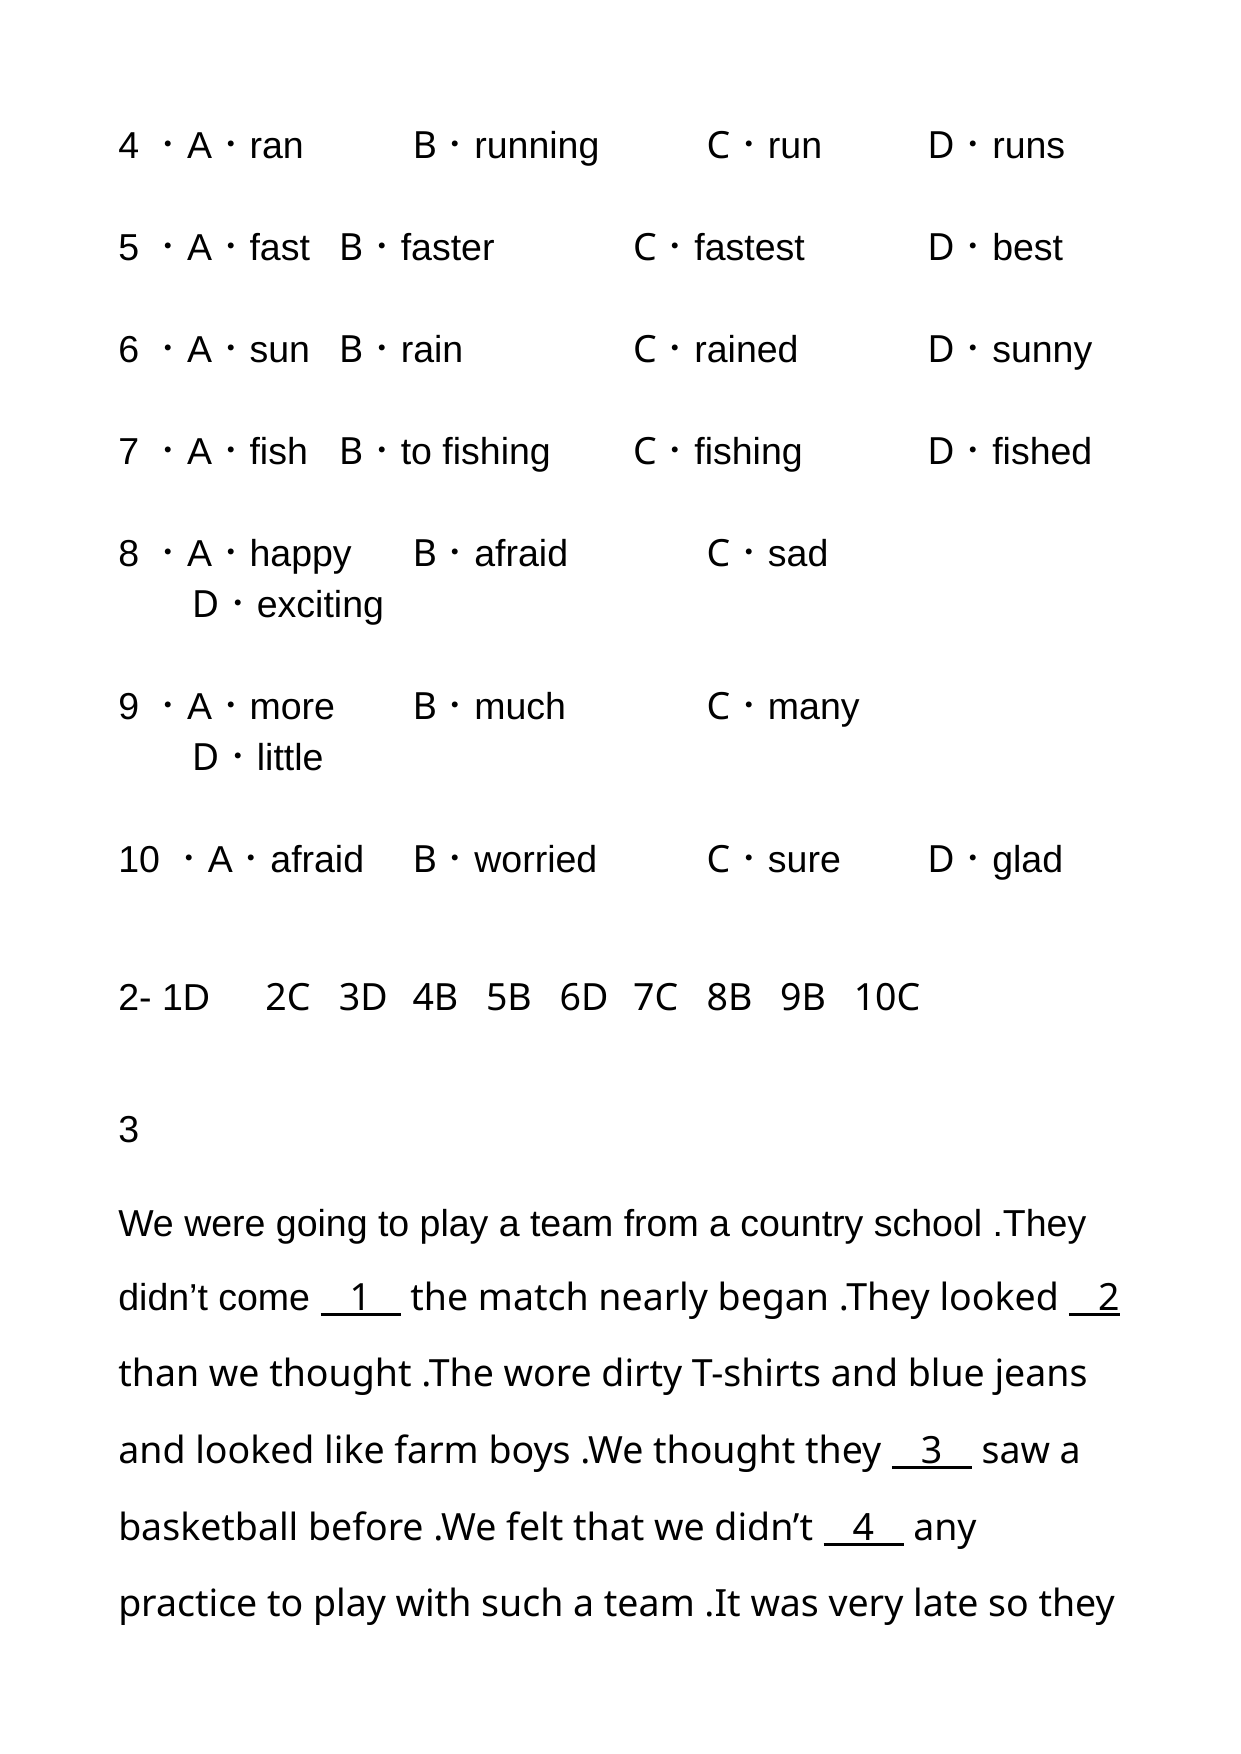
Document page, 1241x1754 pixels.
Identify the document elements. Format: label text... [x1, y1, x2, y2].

text 8 ．A．happy B．afraid C．sad D．exciting [118, 526, 1122, 628]
text 6 ．A．sun B．rain C．rained D．sunny [118, 322, 1122, 373]
text 10 ．A．afraid B．worried C．sure D．glad [118, 833, 1122, 884]
text 7 ．A．fish B．to fishing C．fishing D．fished [118, 424, 1122, 475]
text 9 ．A．more B．much C．many D．little [118, 679, 1122, 782]
text 2- 1D 2C 3D 4B 5B 6D 7C 8B 9B 10C [118, 970, 1122, 1021]
text 4 ．A．ran B．running C．run D．runs [118, 118, 1122, 169]
text 5 ．A．fast B．faster C．fastest D．best [118, 220, 1122, 271]
text 3 [118, 1107, 1122, 1150]
text We were going to play a team from a country school .They didn’t come 1 the match nearly began .They looked 2 than we thought .The wore dirty T-shirts and blue jeans and looked like farm boys .We thought they 3 saw a basketball before .We felt that we didn’t 4 any practice to play with such a team .It was very late so they [118, 1201, 1122, 1627]
